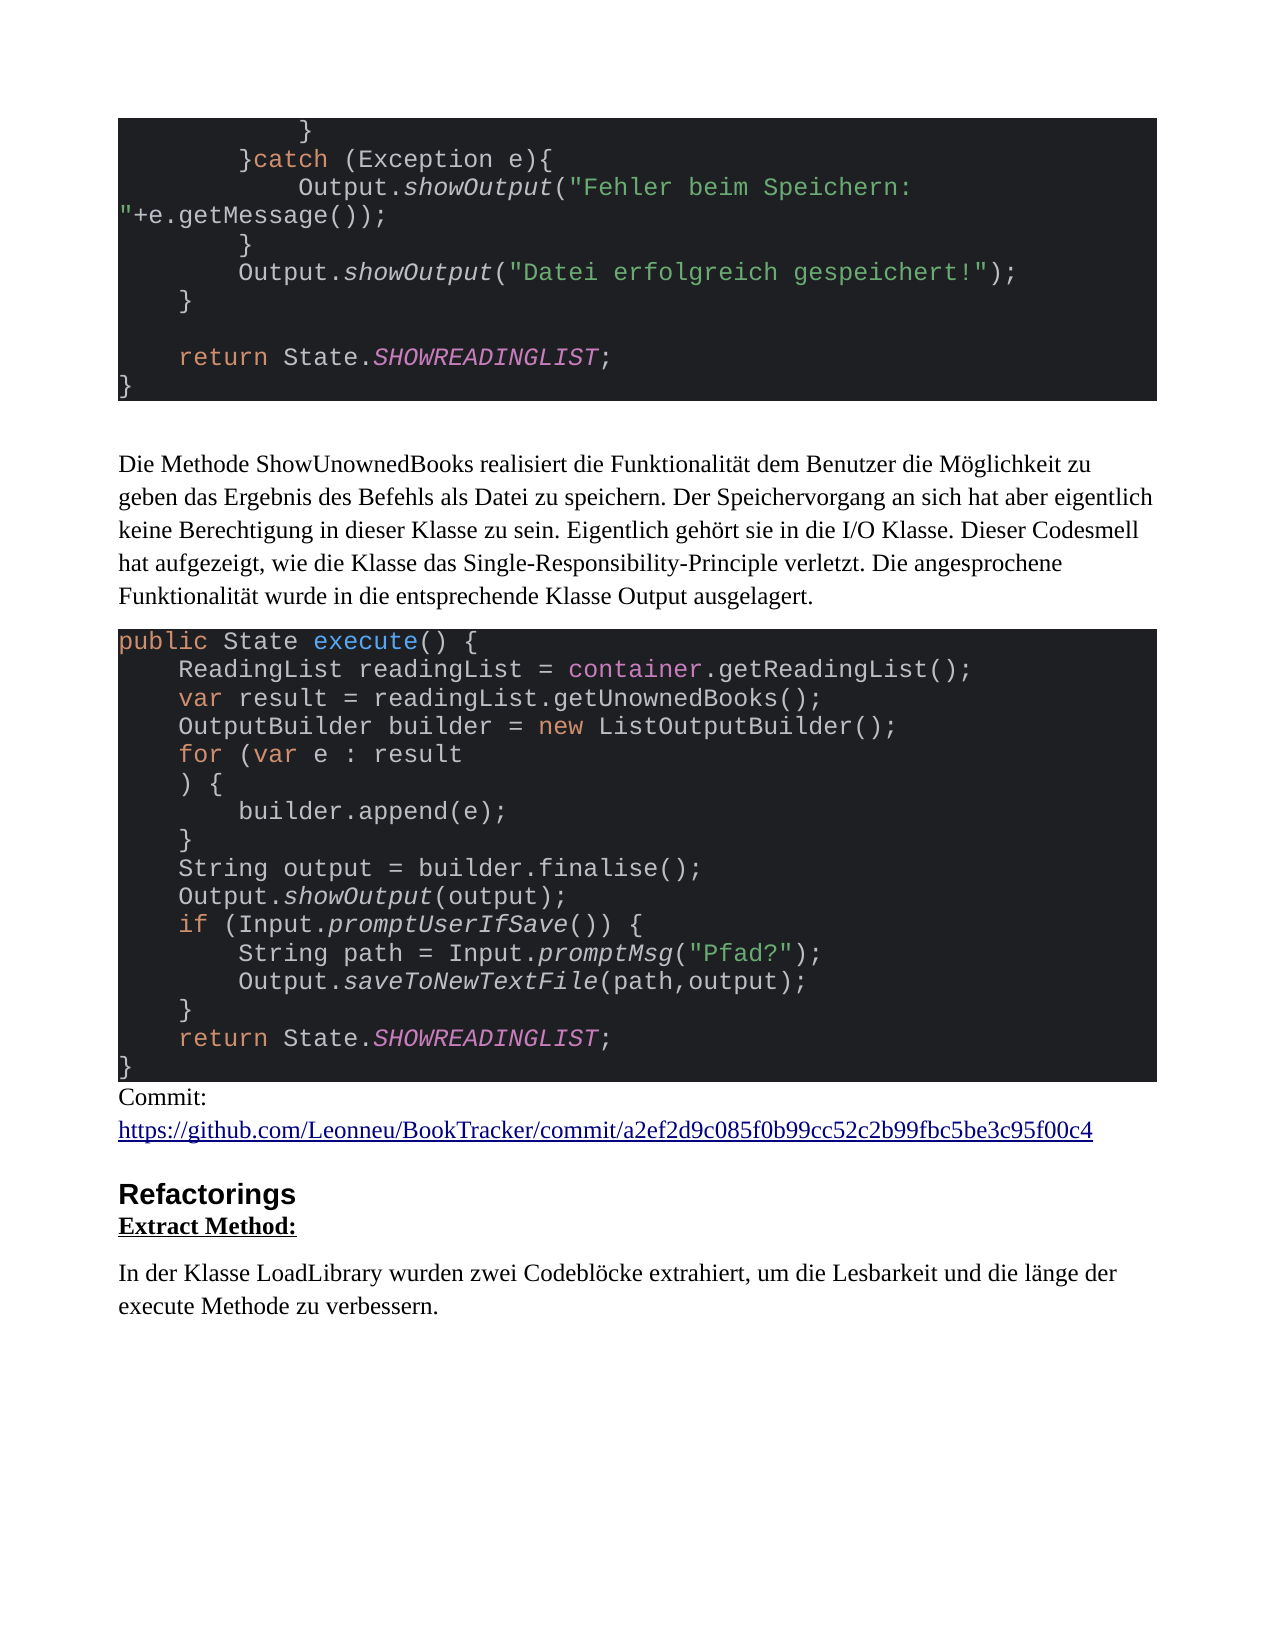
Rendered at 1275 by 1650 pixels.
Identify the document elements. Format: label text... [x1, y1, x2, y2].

text Commit: https://github.com/Leonneu/BookTracker/commit/a2ef2d9c085f0b99cc52c2b99fbc5be3c95f00c4 [118, 1082, 1157, 1144]
text } }catch (Exception e){ Output.showOutput("Fehler beim Speichern: "+e.getMessage()); } Output.showOutput("Datei erfolgreich gespeichert!"); } return State.SHOWREADINGLIST; } [118, 118, 1157, 401]
text Extract Method: [118, 1211, 1157, 1239]
text Die Methode ShowUnownedBooks realisiert die Funktionalität dem Benutzer die Möglichkeit zu geben das Ergebnis des Befehls als Datei zu speichern. Der Speichervorgang an sich hat aber eigentlich keine Berechtigung in dieser Klasse zu sein. Eigentlich gehört sie in die I/O Klasse. Dieser Codesmell hat aufgezeigt, wie die Klasse das Single-Responsibility-Principle verletzt. Die angesprochene Funktionalität wurde in die entsprechende Klasse Output ausgelagert. [118, 449, 1157, 610]
text In der Klasse LoadLibrary wurden zwei Codeblöcke extrahiert, um die Lesbarkeit und die länge der execute Methode zu verbessern. [118, 1258, 1157, 1320]
subtitle Refactorings [118, 1177, 1157, 1211]
text public State execute() { ReadingList readingList = container.getReadingList(); var result = readingList.getUnownedBooks(); OutputBuilder builder = new ListOutputBuilder(); for (var e : result ) { builder.append(e); } String output = builder.finalise(); Output.showOutput(output); if (Input.promptUserIfSave()) { String path = Input.promptMsg("Pfad?"); Output.saveToNewTextFile(path,output); } return State.SHOWREADINGLIST; } [118, 629, 1157, 1082]
